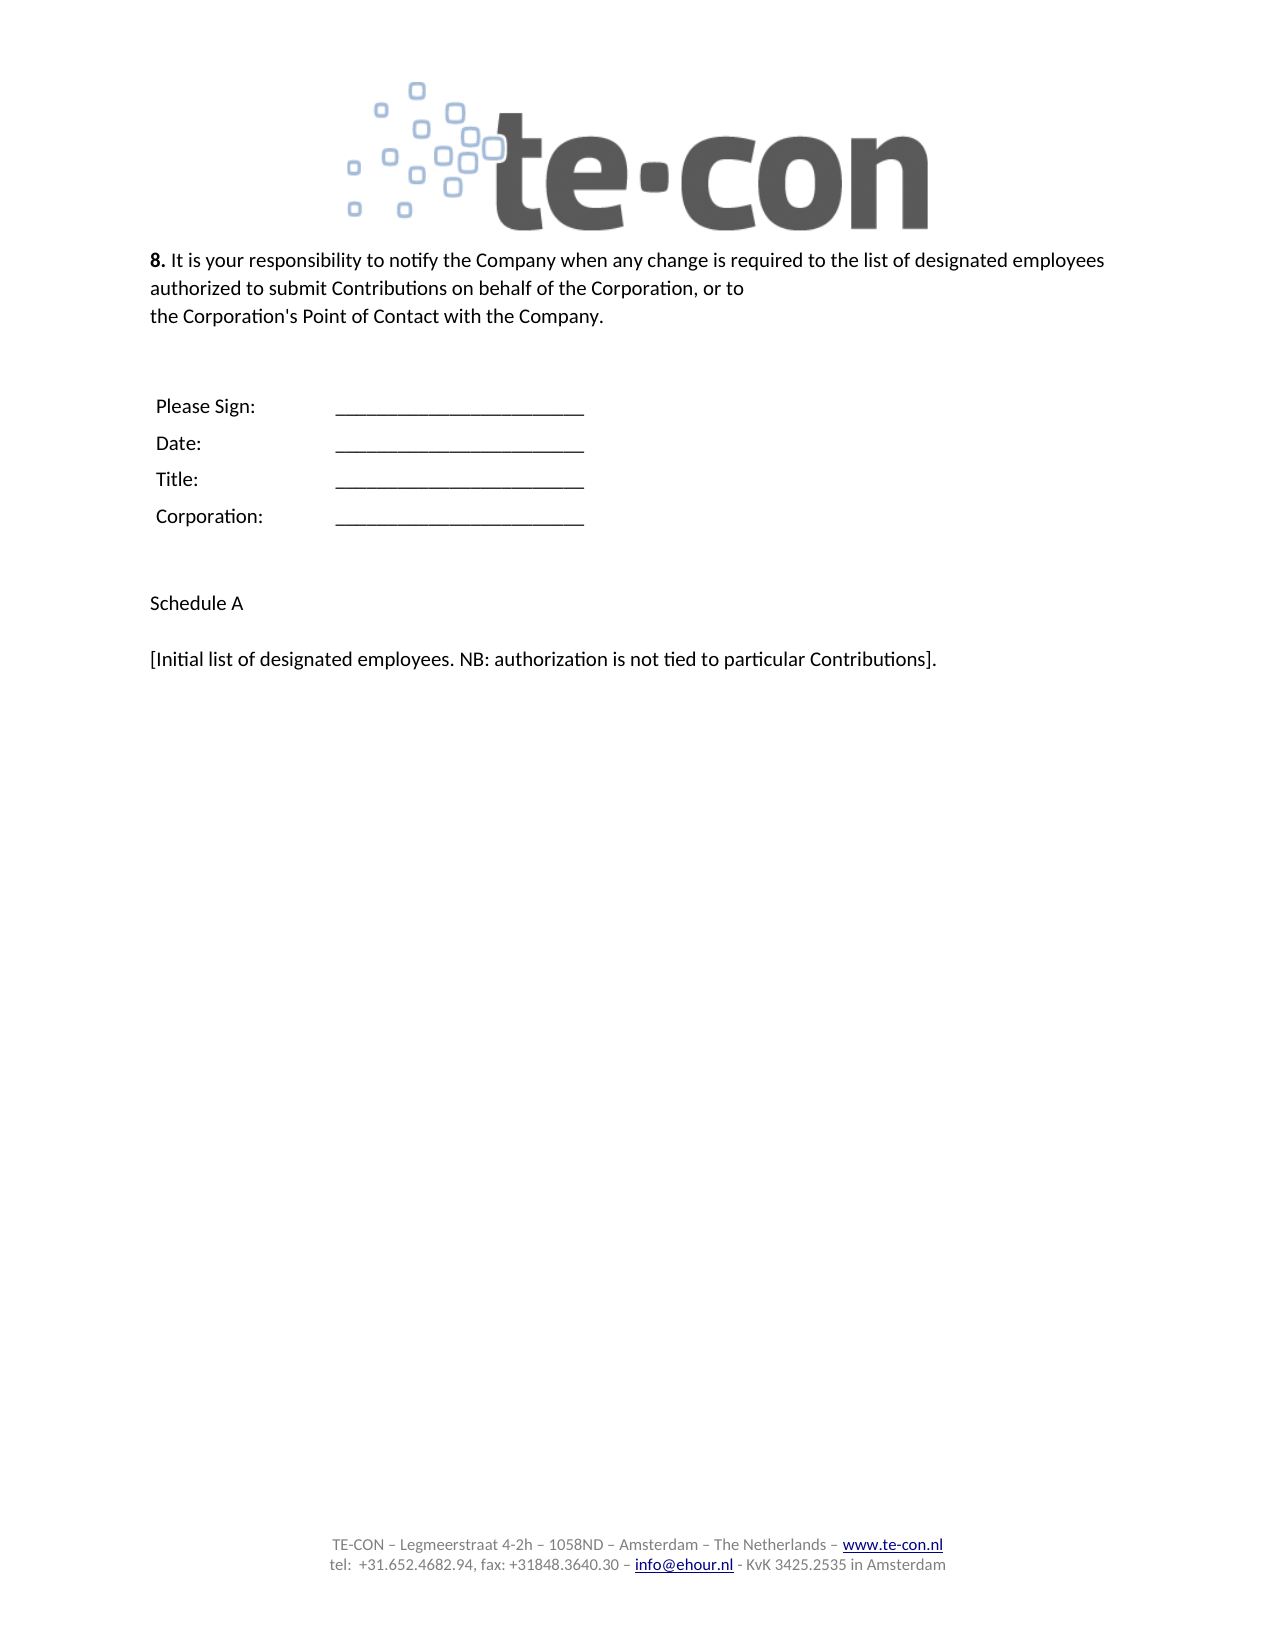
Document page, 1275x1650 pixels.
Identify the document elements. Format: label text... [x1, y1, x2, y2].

text the Corporation's Point of Contact with the Company. [150, 303, 1125, 329]
table_cell Title: [150, 461, 330, 498]
table_header Please Sign: [150, 387, 330, 424]
table_header ________________________ [330, 387, 622, 424]
table_cell ________________________ [330, 461, 622, 498]
text 8. It is your responsibility to notify the Company when any change is required to the list of designated employees authorized to submit Contributions on behalf of the Corporation, or to [150, 247, 1125, 301]
picture [347, 82, 928, 233]
text [Initial list of designated employees. NB: authorization is not tied to particular Contributions]. [150, 646, 1125, 672]
table_cell ________________________ [330, 424, 622, 461]
table_cell Corporation: [150, 498, 330, 534]
table_cell ________________________ [330, 498, 622, 534]
table_cell Date: [150, 424, 330, 461]
text Schedule A [150, 590, 1125, 616]
